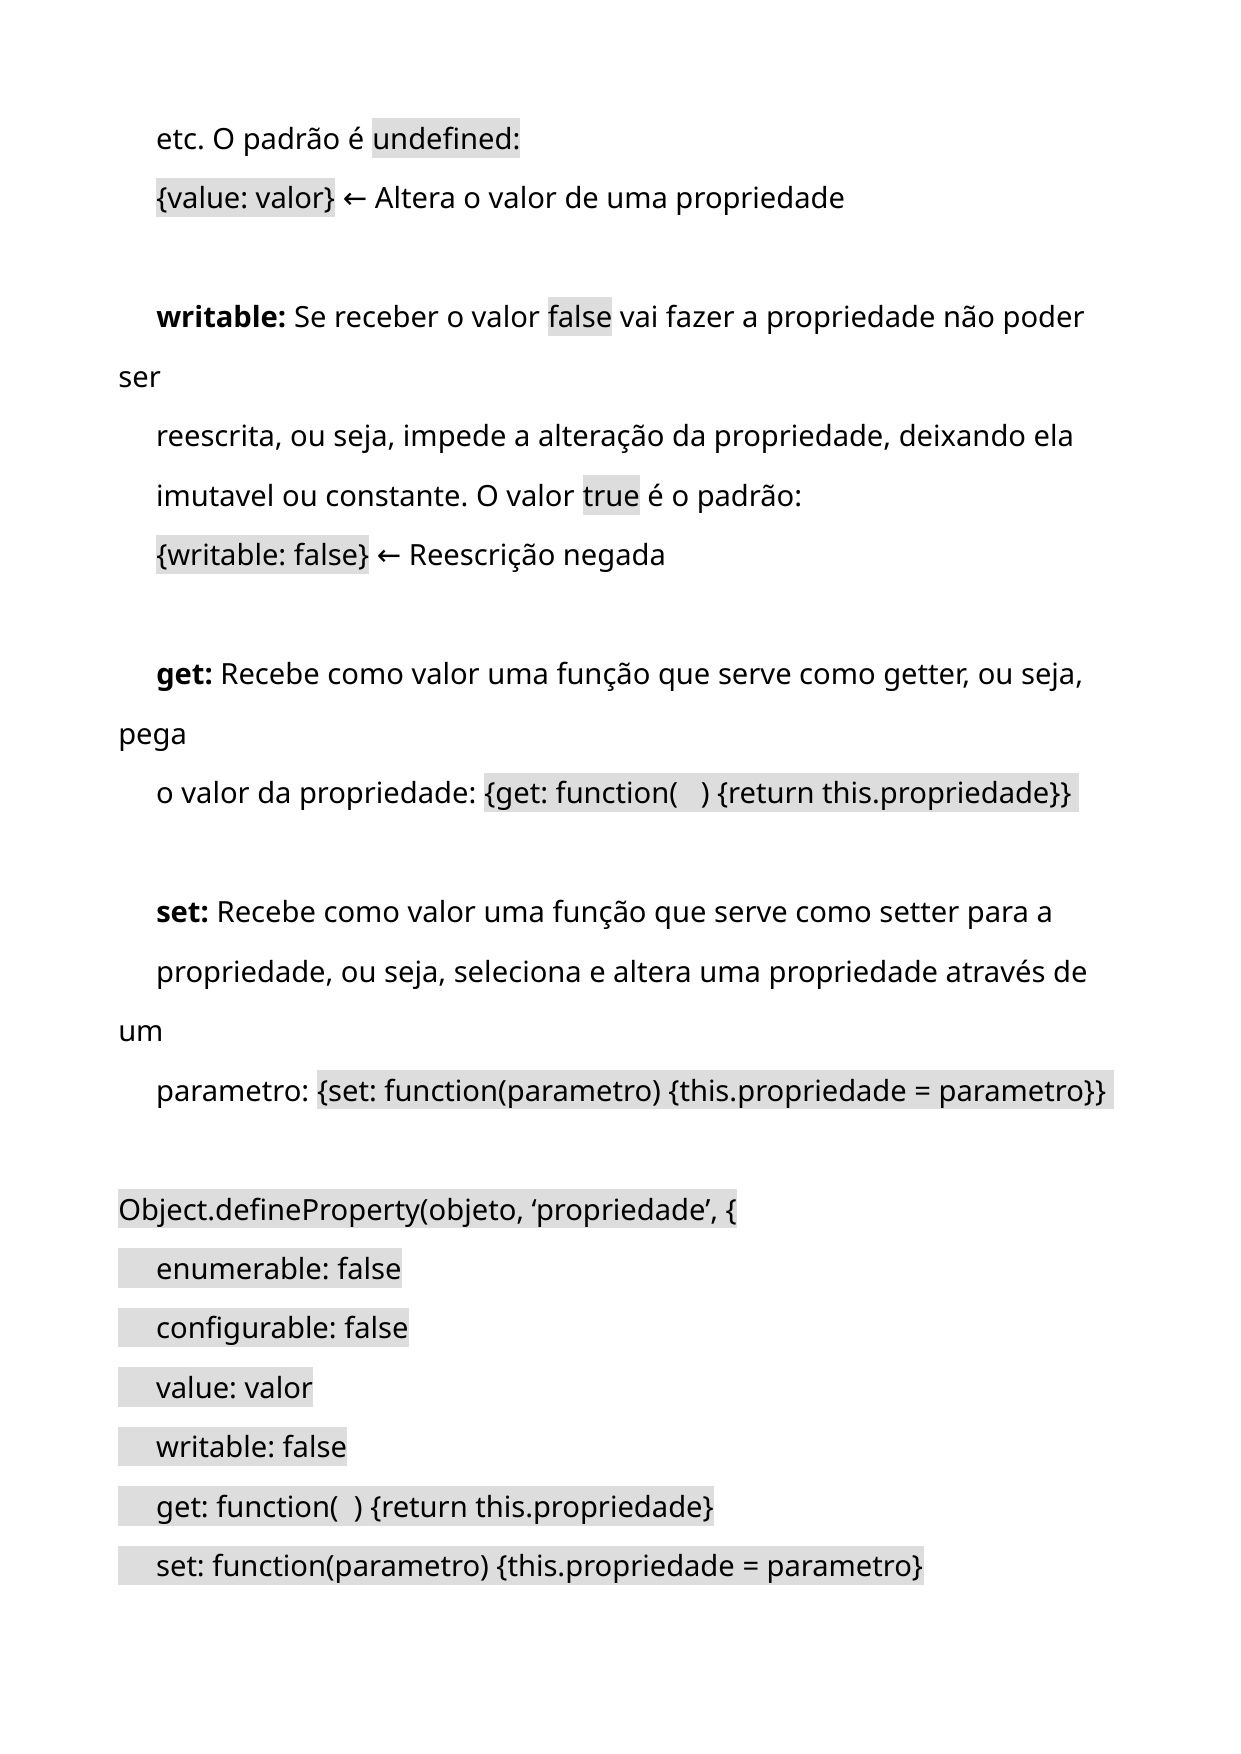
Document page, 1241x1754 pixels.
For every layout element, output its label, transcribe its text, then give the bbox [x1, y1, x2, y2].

text parametro: {set: function(parametro) {this.propriedade = parametro}} [118, 1070, 1122, 1109]
text writable: false [118, 1427, 1122, 1466]
text set: function(parametro) {this.propriedade = parametro} [118, 1546, 1122, 1585]
text imutavel ou constante. O valor true é o padrão: [118, 475, 1122, 515]
text configurable: false [118, 1308, 1122, 1347]
text set: Recebe como valor uma função que serve como setter para a [118, 891, 1122, 931]
text propriedade, ou seja, seleciona e altera uma propriedade através de um [118, 951, 1122, 1050]
text o valor da propriedade: {get: function( ) {return this.propriedade}} [118, 772, 1122, 812]
text reescrita, ou seja, impede a alteração da propriedade, deixando ela [118, 416, 1122, 455]
text get: Recebe como valor uma função que serve como getter, ou seja, pega [118, 653, 1122, 753]
text enumerable: false [118, 1248, 1122, 1288]
text Object.defineProperty(objeto, ‘propriedade’, { [118, 1189, 1122, 1228]
text etc. O padrão é undefined: [118, 118, 1122, 158]
text {writable: false} ← Reescrição negada [118, 534, 1122, 574]
text value: valor [118, 1367, 1122, 1407]
text writable: Se receber o valor false vai fazer a propriedade não poder ser [118, 297, 1122, 396]
text get: function( ) {return this.propriedade} [118, 1486, 1122, 1526]
text {value: valor} ← Altera o valor de uma propriedade [118, 178, 1122, 217]
